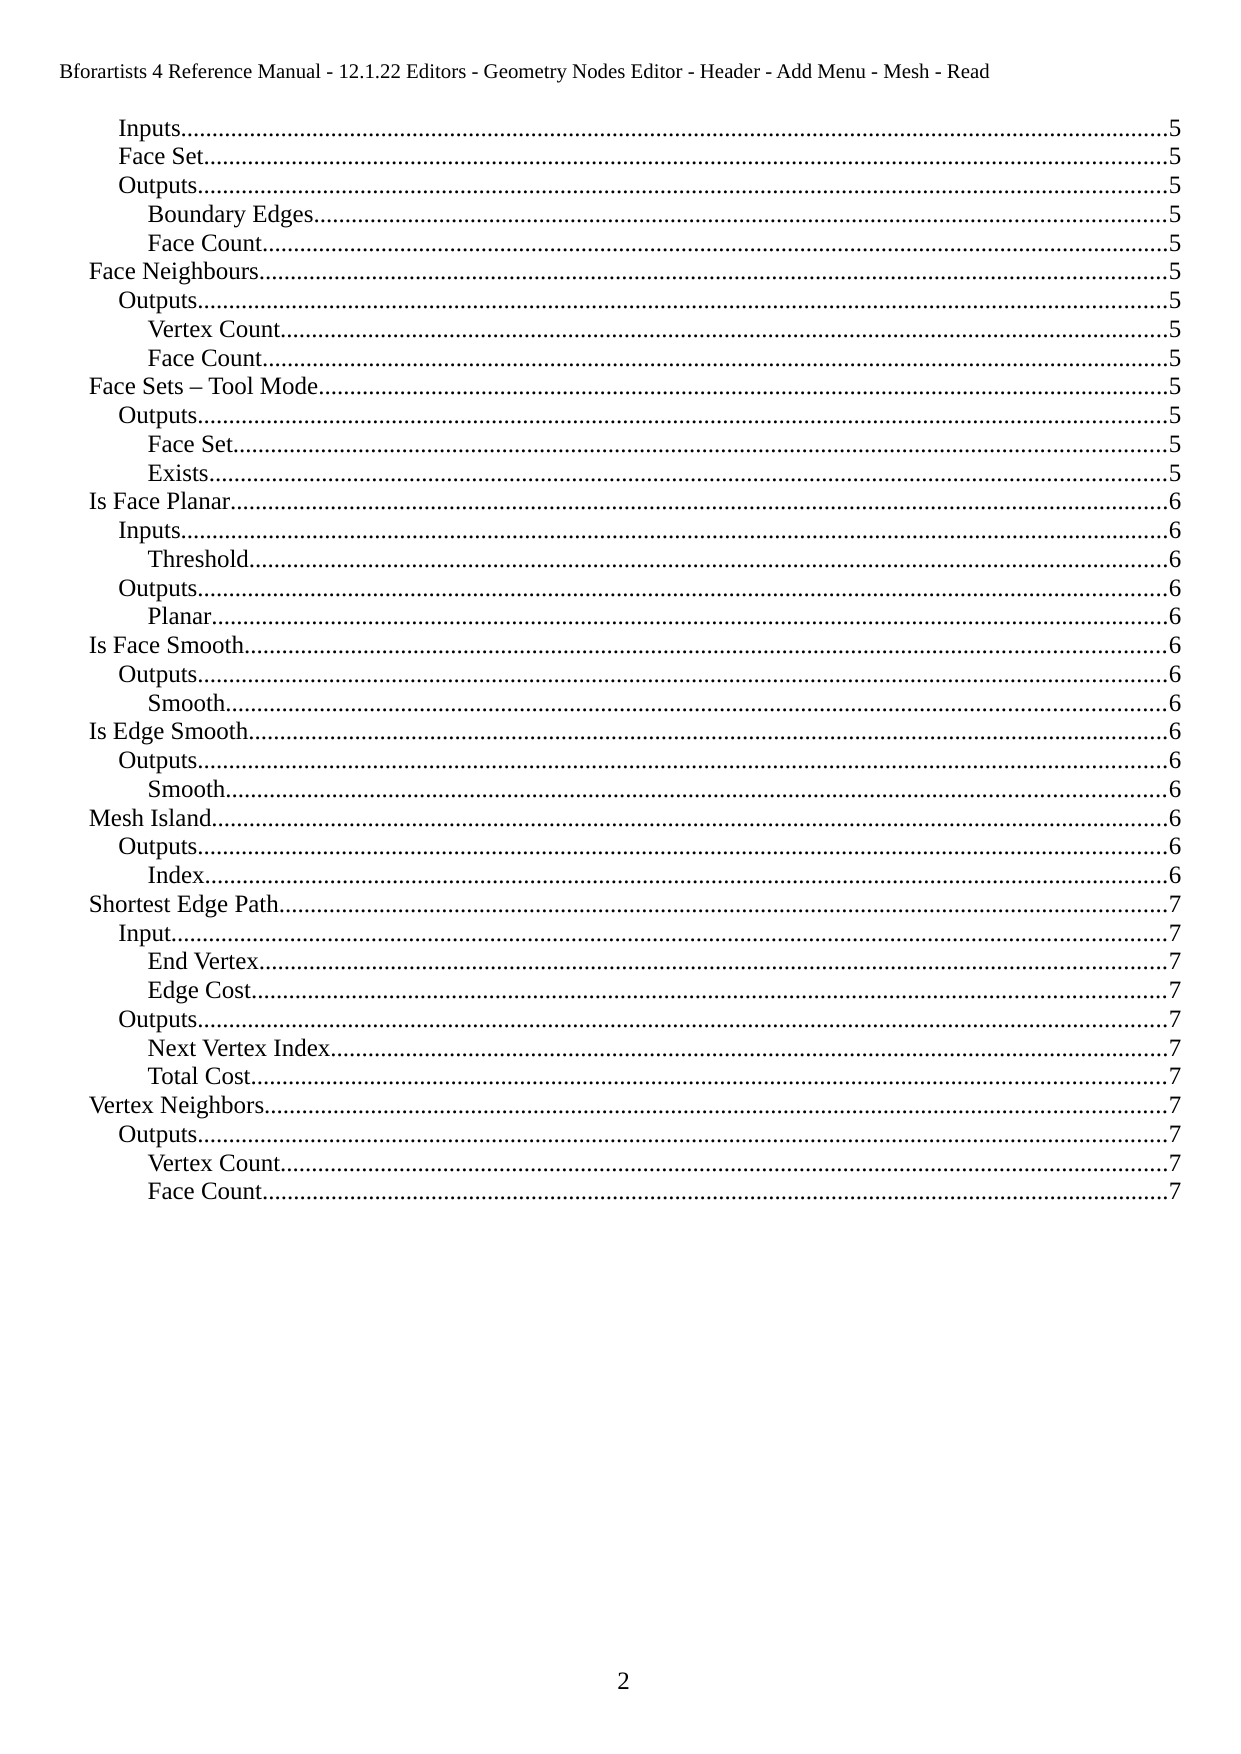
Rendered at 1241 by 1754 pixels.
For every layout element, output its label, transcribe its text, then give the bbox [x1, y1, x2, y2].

text Face Set 5 [118, 141, 1181, 170]
text Edge Cost 7 [147, 975, 1181, 1004]
text End Vertex 7 [147, 946, 1181, 975]
text Outputs 6 [118, 573, 1181, 601]
text Vertex Count 5 [147, 314, 1181, 343]
text Smooth 6 [147, 688, 1181, 716]
text Vertex Neighbors 7 [88, 1090, 1181, 1119]
text Face Set 5 [147, 429, 1181, 458]
text Is Face Smooth 6 [88, 630, 1181, 659]
text Shortest Edge Path 7 [88, 889, 1181, 918]
text Inputs 6 [118, 515, 1181, 544]
text Is Face Planar 6 [88, 486, 1181, 515]
text Vertex Count 7 [147, 1148, 1181, 1176]
text Outputs 5 [118, 400, 1181, 429]
text Outputs 7 [118, 1119, 1181, 1148]
text Face Count 5 [147, 343, 1181, 371]
text Face Sets – Tool Mode 5 [88, 371, 1181, 400]
text Outputs 6 [118, 745, 1181, 774]
text Outputs 5 [118, 285, 1181, 314]
text Boundary Edges 5 [147, 199, 1181, 228]
text Total Cost 7 [147, 1061, 1181, 1090]
text Planar 6 [147, 601, 1181, 630]
text Inputs 5 [118, 113, 1181, 141]
text Outputs 5 [118, 170, 1181, 199]
text Input 7 [118, 918, 1181, 946]
text Outputs 6 [118, 659, 1181, 688]
text Outputs 7 [118, 1004, 1181, 1033]
text Outputs 6 [118, 831, 1181, 860]
text Mesh Island 6 [88, 803, 1181, 831]
text Face Count 5 [147, 228, 1181, 256]
text Next Vertex Index 7 [147, 1033, 1181, 1061]
text Exists 5 [147, 458, 1181, 486]
text Face Neighbours 5 [88, 256, 1181, 285]
text Smooth 6 [147, 774, 1181, 803]
text Is Edge Smooth 6 [88, 716, 1181, 745]
text Threshold 6 [147, 544, 1181, 573]
text Index 6 [147, 860, 1181, 889]
text Face Count 7 [147, 1176, 1181, 1205]
